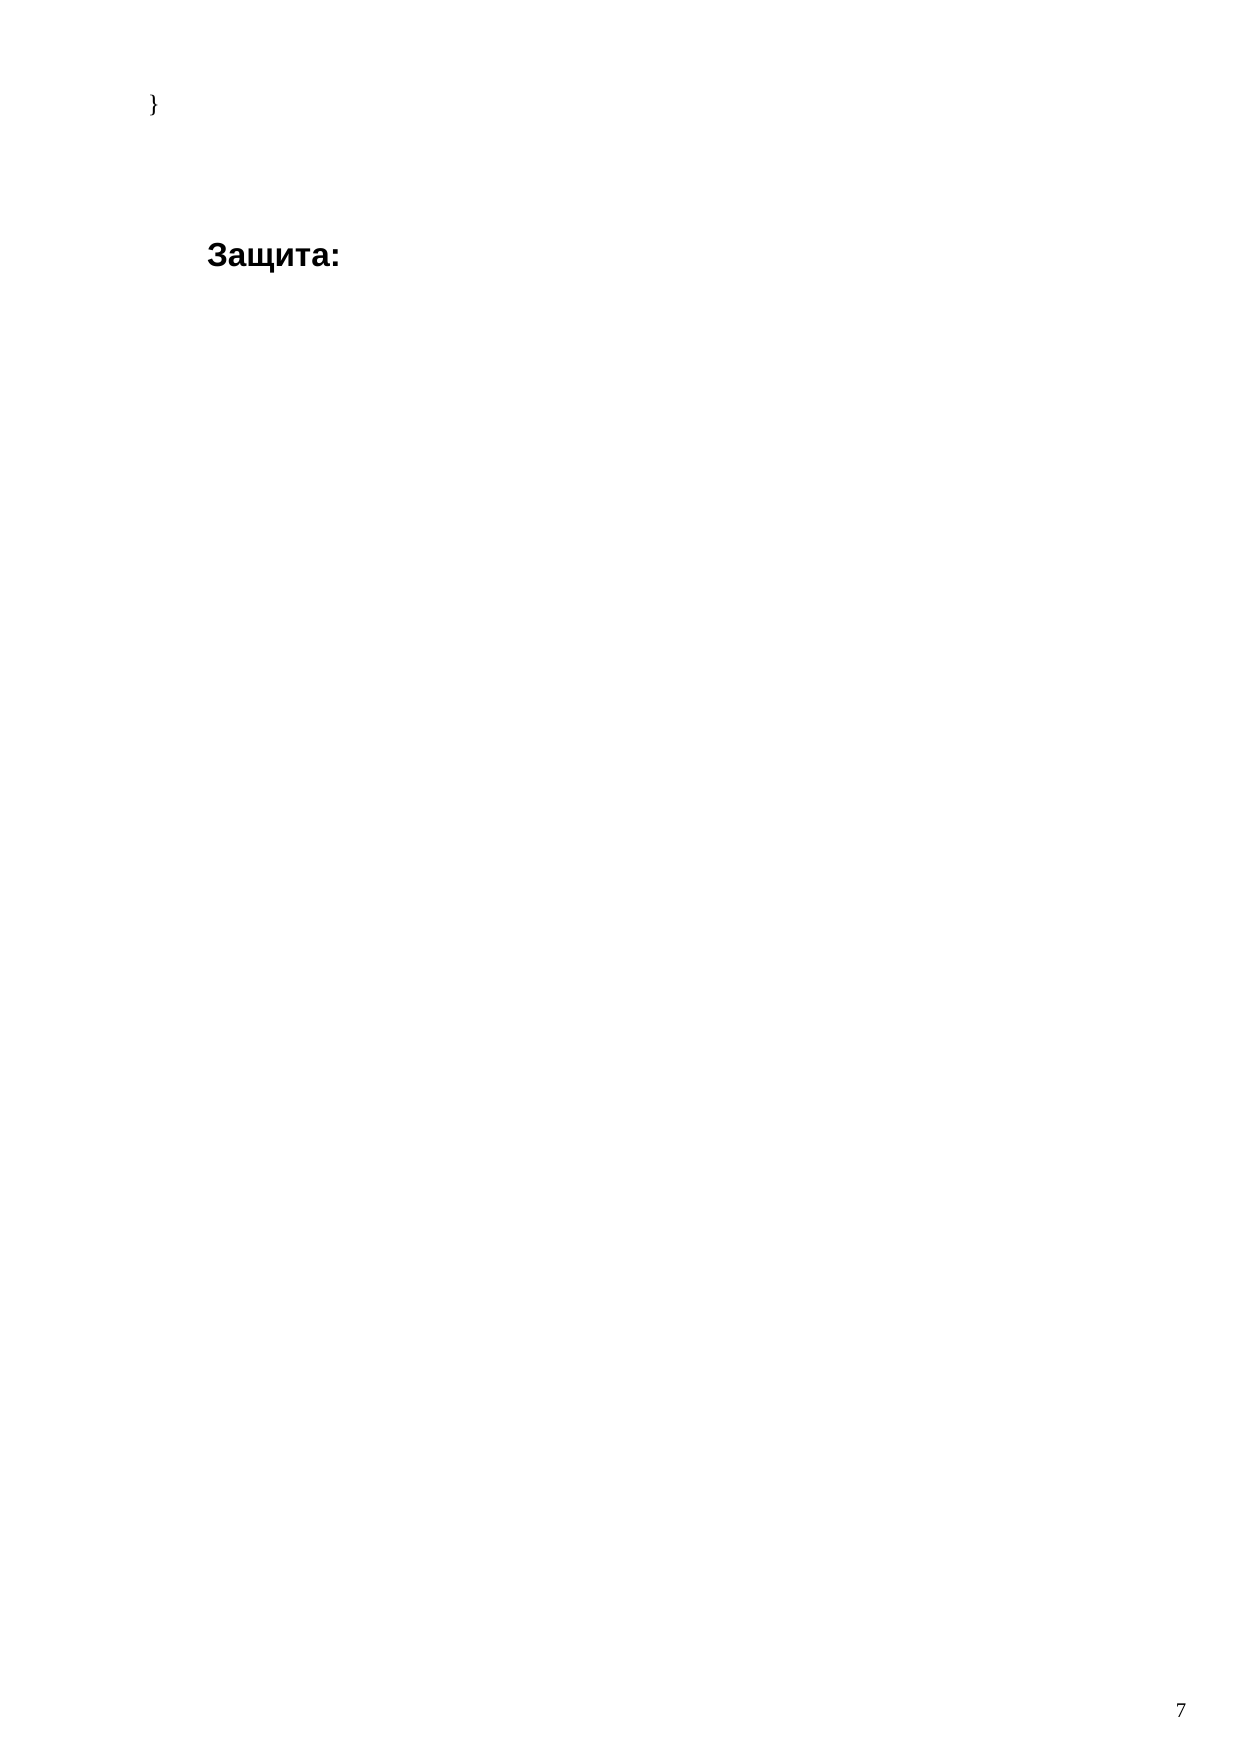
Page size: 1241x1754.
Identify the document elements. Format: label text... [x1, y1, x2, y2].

subtitle Защита: [207, 234, 1181, 273]
text } [148, 89, 1181, 117]
